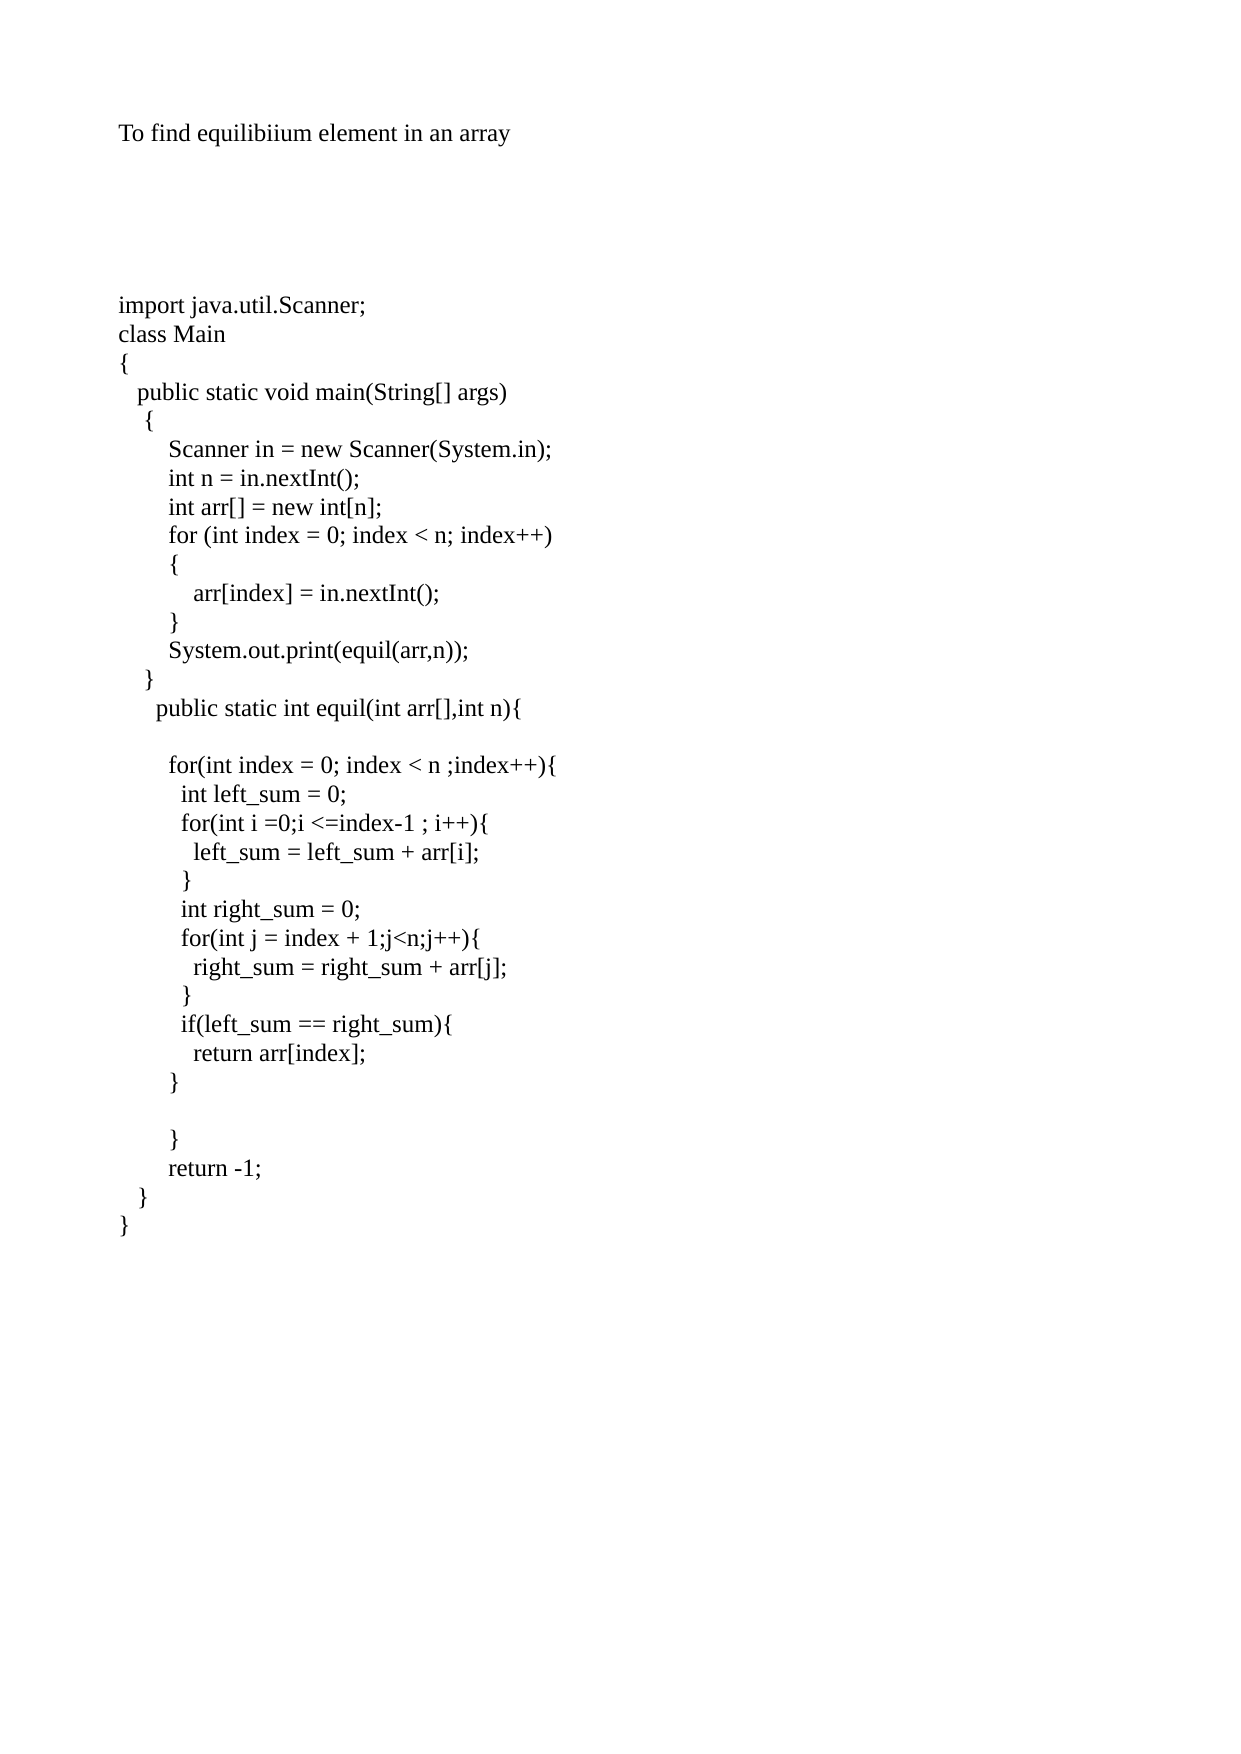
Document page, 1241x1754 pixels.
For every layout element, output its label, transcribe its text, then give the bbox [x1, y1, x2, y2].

text arr[index] = in.nextInt(); [118, 578, 1122, 607]
text for(int index = 0; index < n ;index++){ [118, 751, 1122, 779]
text class Main [118, 319, 1122, 348]
text } [118, 866, 1122, 894]
text public static int equil(int arr[],int n){ [118, 693, 1122, 722]
text } [118, 981, 1122, 1009]
text if(left_sum == right_sum){ [118, 1009, 1122, 1038]
text public static void main(String[] args) [118, 377, 1122, 406]
text for(int i =0;i <=index-1 ; i++){ [118, 808, 1122, 837]
text int right_sum = 0; [118, 894, 1122, 923]
text import java.util.Scanner; [118, 291, 1122, 319]
text return -1; [118, 1153, 1122, 1182]
text Scanner in = new Scanner(System.in); [118, 434, 1122, 463]
text right_sum = right_sum + arr[j]; [118, 952, 1122, 981]
text } [118, 1182, 1122, 1211]
text { [118, 348, 1122, 377]
text { [118, 406, 1122, 434]
text } [118, 607, 1122, 636]
text System.out.print(equil(arr,n)); [118, 636, 1122, 664]
text { [118, 549, 1122, 578]
text } [118, 1067, 1122, 1096]
text return arr[index]; [118, 1038, 1122, 1067]
text } [118, 1124, 1122, 1153]
text } [118, 1211, 1122, 1239]
text int left_sum = 0; [118, 779, 1122, 808]
text int arr[] = new int[n]; [118, 492, 1122, 521]
text left_sum = left_sum + arr[i]; [118, 837, 1122, 866]
text int n = in.nextInt(); [118, 463, 1122, 492]
text for (int index = 0; index < n; index++) [118, 521, 1122, 549]
text for(int j = index + 1;j<n;j++){ [118, 923, 1122, 952]
text } [118, 664, 1122, 693]
text To find equilibiium element in an array [118, 118, 1122, 147]
